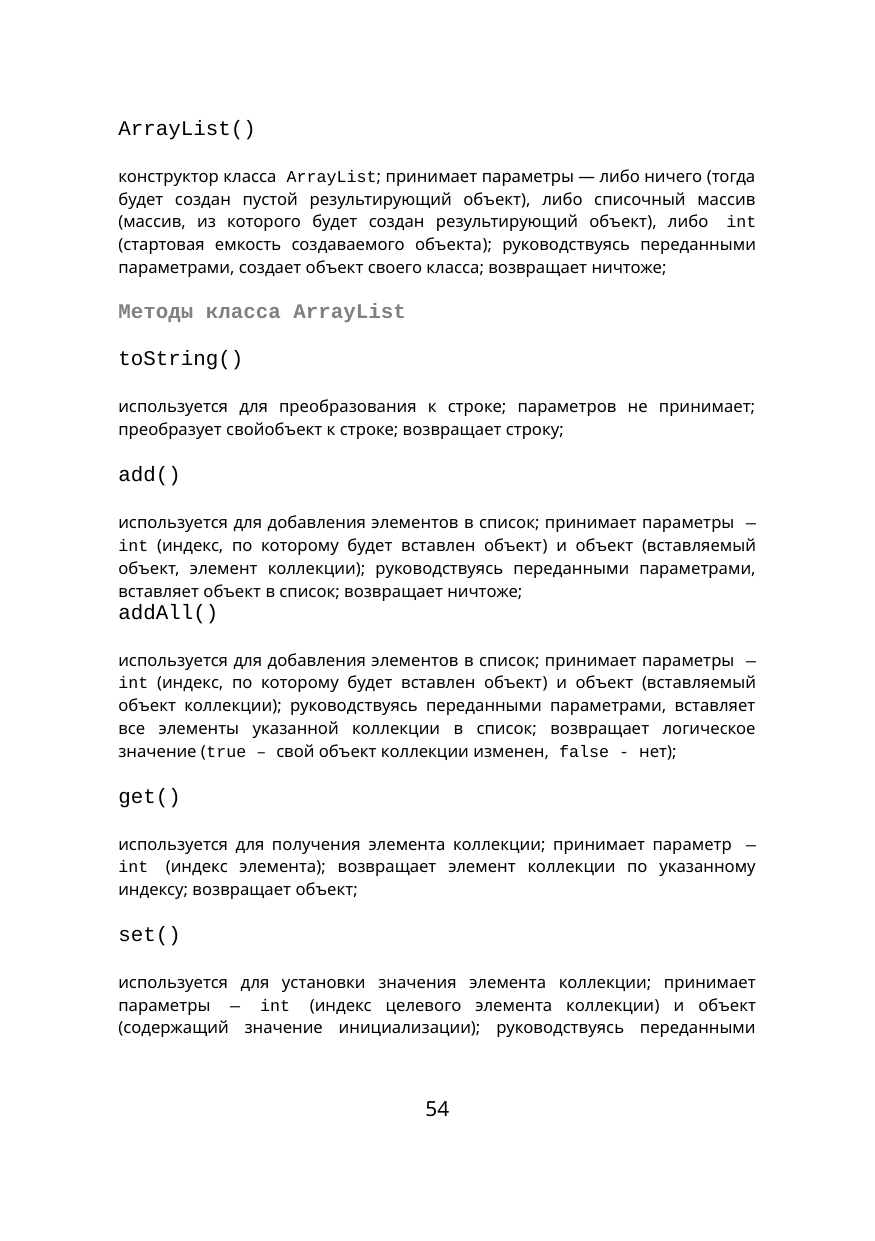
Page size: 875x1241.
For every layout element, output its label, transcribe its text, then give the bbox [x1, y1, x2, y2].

text addAll() [118, 602, 756, 626]
text set() [118, 924, 756, 948]
text конструктор класса ArrayList; принимает параметры — либо ничего (тогда будет создан пустой результирующий объект), либо списочный массив (массив, из которого будет создан результирующий объект), либо int (стартовая емкость создаваемого объекта); руководствуясь переданными параметрами, создает объект своего класса; возвращает ничтоже; [118, 164, 756, 278]
text используется для преобразования к строке; параметров не принимает; преобразует свойобъект к строке; возвращает строку; [118, 394, 756, 440]
text используется для получения элемента коллекции; принимает параметр — int (индекс элемента); возвращает элемент коллекции по указанному индексу; возвращает объект; [118, 832, 756, 901]
text используется для добавления элементов в список; принимает параметры — int (индекс, по которому будет вставлен объект) и объект (вставляемый объект, элемент коллекции); руководствуясь переданными параметрами, вставляет объект в список; возвращает ничтоже; [118, 511, 756, 602]
text Методы класса ArrayList [118, 301, 756, 324]
text используется для установки значения элемента коллекции; принимает параметры — int (индекс целевого элемента коллекции) и объект (содержащий значение инициализации); руководствуясь переданными [118, 971, 756, 1039]
text toString() [118, 348, 756, 372]
text get() [118, 786, 756, 809]
text используется для добавления элементов в список; принимает параметры — int (индекс, по которому будет вставлен объект) и объект (вставляемый объект коллекции); руководствуясь переданными параметрами, вставляет все элементы указанной коллекции в список; возвращает логическое значение (true – свой объект коллекции изменен, false - нет); [118, 648, 756, 762]
text add() [118, 464, 756, 487]
text ArrayList() [118, 118, 756, 142]
